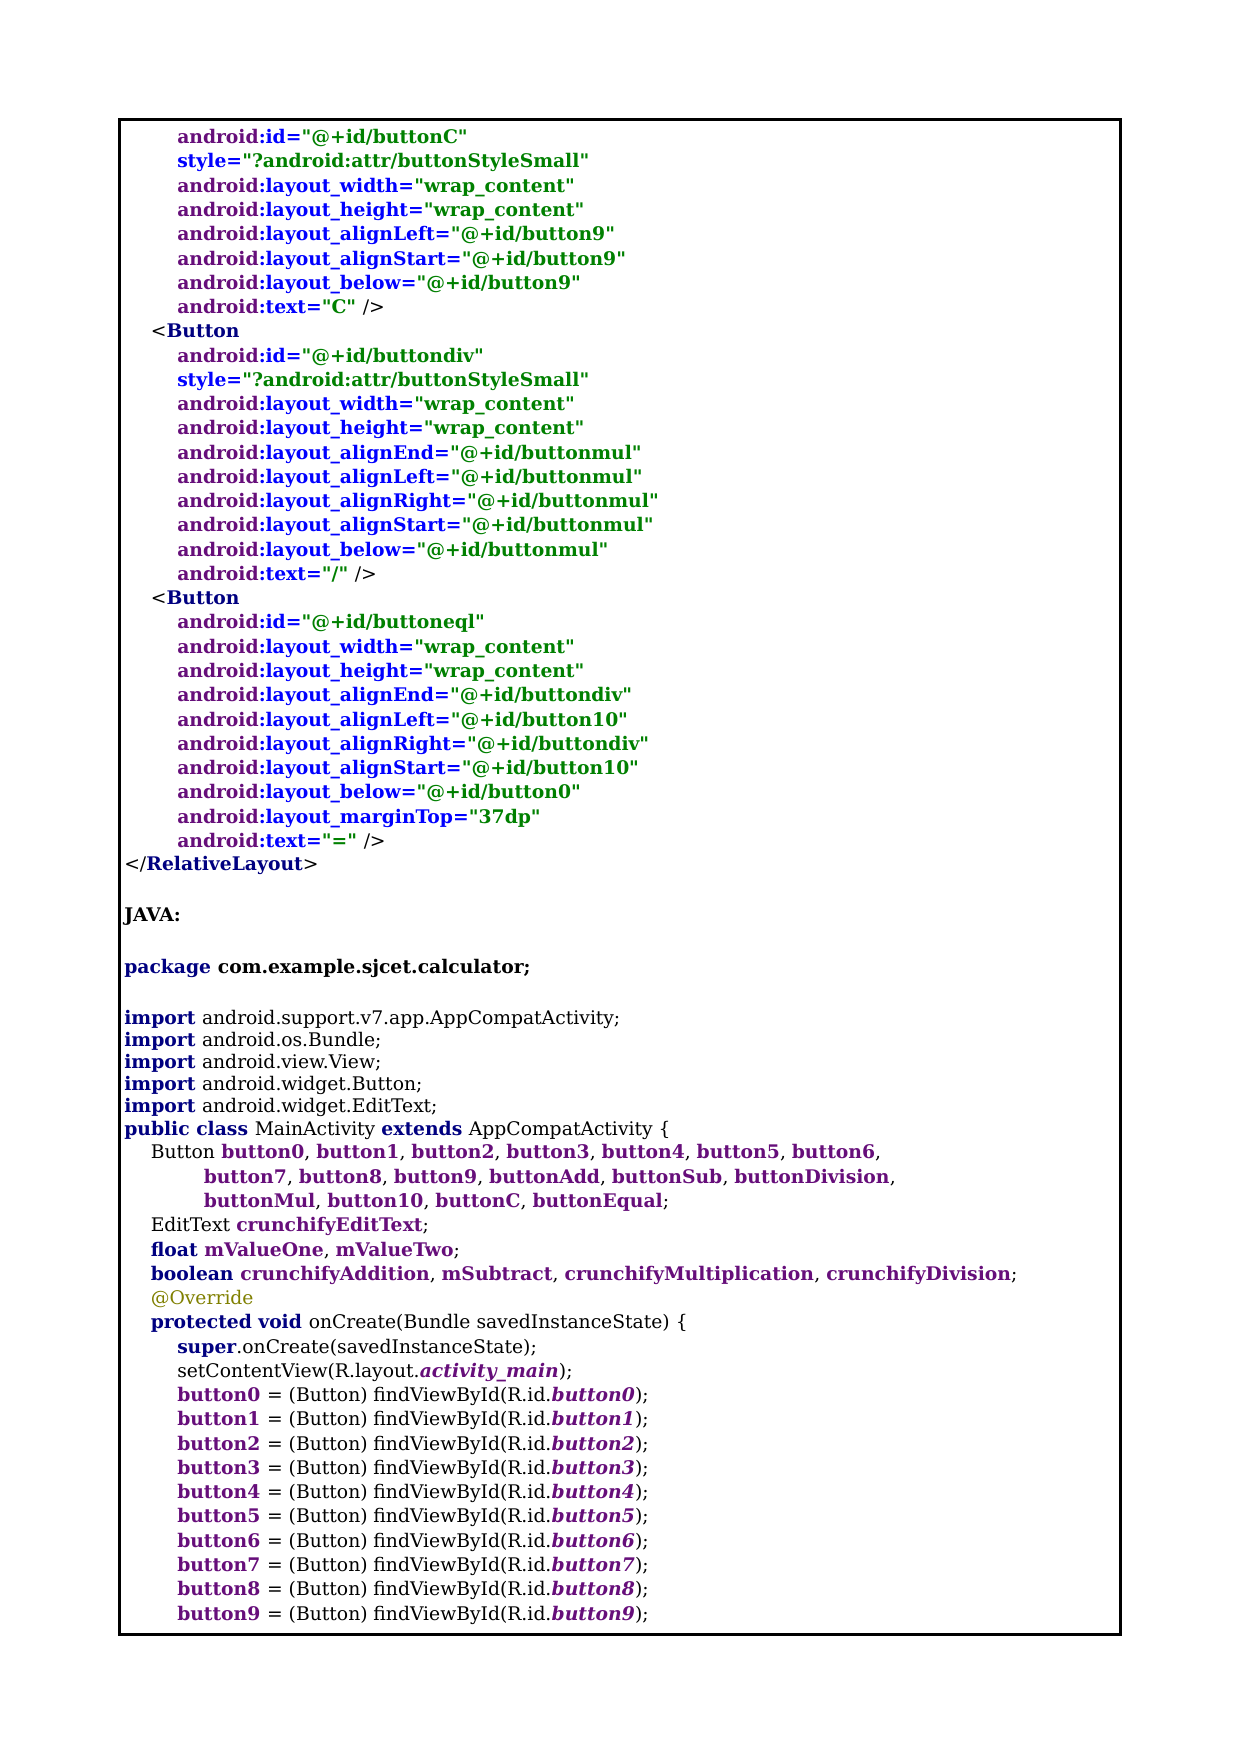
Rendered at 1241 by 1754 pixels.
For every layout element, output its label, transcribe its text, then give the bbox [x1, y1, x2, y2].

text android:layout_alignStart="@+id/button10" [124, 755, 1116, 779]
text JAVA: [124, 904, 1116, 926]
text public class MainActivity extends AppCompatActivity { [124, 1117, 1116, 1139]
text android:layout_alignLeft="@+id/button10" [124, 707, 1116, 731]
text android:layout_below="@+id/button0" [124, 779, 1116, 804]
text import android.view.View; [124, 1051, 1116, 1073]
text super.onCreate(savedInstanceState); [124, 1334, 1116, 1358]
text android:id="@+id/buttoneql" [124, 609, 1116, 634]
text android:text="C" /> [124, 294, 1116, 318]
text <Button [124, 318, 1116, 343]
text buttonMul, button10, buttonC, buttonEqual; [124, 1188, 1116, 1212]
text import android.support.v7.app.AppCompatActivity; [124, 1007, 1116, 1029]
text protected void onCreate(Bundle savedInstanceState) { [124, 1309, 1116, 1334]
text Button button0, button1, button2, button3, button4, button5, button6, [124, 1139, 1116, 1164]
text android:layout_width="wrap_content" [124, 391, 1116, 415]
text android:text="/" /> [124, 561, 1116, 585]
text button5 = (Button) findViewById(R.id.button5); [124, 1503, 1116, 1528]
text float mValueOne, mValueTwo; [124, 1237, 1116, 1261]
text boolean crunchifyAddition, mSubtract, crunchifyMultiplication, crunchifyDivision; [124, 1261, 1116, 1285]
text android:layout_alignEnd="@+id/buttonmul" [124, 440, 1116, 464]
text android:text="=" /> [124, 828, 1116, 852]
text android:layout_alignRight="@+id/buttondiv" [124, 731, 1116, 755]
text button8 = (Button) findViewById(R.id.button8); [124, 1576, 1116, 1601]
text android:layout_width="wrap_content" [124, 173, 1116, 197]
text button9 = (Button) findViewById(R.id.button9); [124, 1601, 1116, 1625]
text button0 = (Button) findViewById(R.id.button0); [124, 1382, 1116, 1406]
text android:layout_alignStart="@+id/buttonmul" [124, 512, 1116, 537]
text <Button [124, 585, 1116, 609]
text button4 = (Button) findViewById(R.id.button4); [124, 1479, 1116, 1503]
text android:layout_height="wrap_content" [124, 658, 1116, 682]
text button6 = (Button) findViewById(R.id.button6); [124, 1528, 1116, 1552]
text android:layout_alignLeft="@+id/buttonmul" [124, 464, 1116, 488]
text </RelativeLayout> [124, 852, 1116, 874]
text android:layout_alignRight="@+id/buttonmul" [124, 488, 1116, 512]
text @Override [124, 1285, 1116, 1309]
text android:id="@+id/buttondiv" [124, 343, 1116, 367]
text style="?android:attr/buttonStyleSmall" [124, 367, 1116, 391]
text import android.os.Bundle; [124, 1029, 1116, 1051]
text style="?android:attr/buttonStyleSmall" [124, 148, 1116, 173]
text android:id="@+id/buttonC" [124, 124, 1116, 148]
text android:layout_alignEnd="@+id/buttondiv" [124, 682, 1116, 707]
text android:layout_alignStart="@+id/button9" [124, 246, 1116, 270]
text EditText crunchifyEditText; [124, 1212, 1116, 1237]
text setContentView(R.layout.activity_main); [124, 1358, 1116, 1382]
text android:layout_marginTop="37dp" [124, 804, 1116, 828]
text package com.example.sjcet.calculator; [124, 955, 1116, 977]
text button1 = (Button) findViewById(R.id.button1); [124, 1406, 1116, 1431]
text import android.widget.EditText; [124, 1095, 1116, 1117]
text button2 = (Button) findViewById(R.id.button2); [124, 1431, 1116, 1455]
text android:layout_height="wrap_content" [124, 197, 1116, 221]
text button7 = (Button) findViewById(R.id.button7); [124, 1552, 1116, 1576]
text android:layout_alignLeft="@+id/button9" [124, 221, 1116, 246]
text android:layout_height="wrap_content" [124, 415, 1116, 440]
text android:layout_below="@+id/button9" [124, 270, 1116, 294]
text button3 = (Button) findViewById(R.id.button3); [124, 1455, 1116, 1479]
text button7, button8, button9, buttonAdd, buttonSub, buttonDivision, [124, 1164, 1116, 1188]
text android:layout_width="wrap_content" [124, 634, 1116, 658]
text import android.widget.Button; [124, 1073, 1116, 1095]
text android:layout_below="@+id/buttonmul" [124, 537, 1116, 561]
